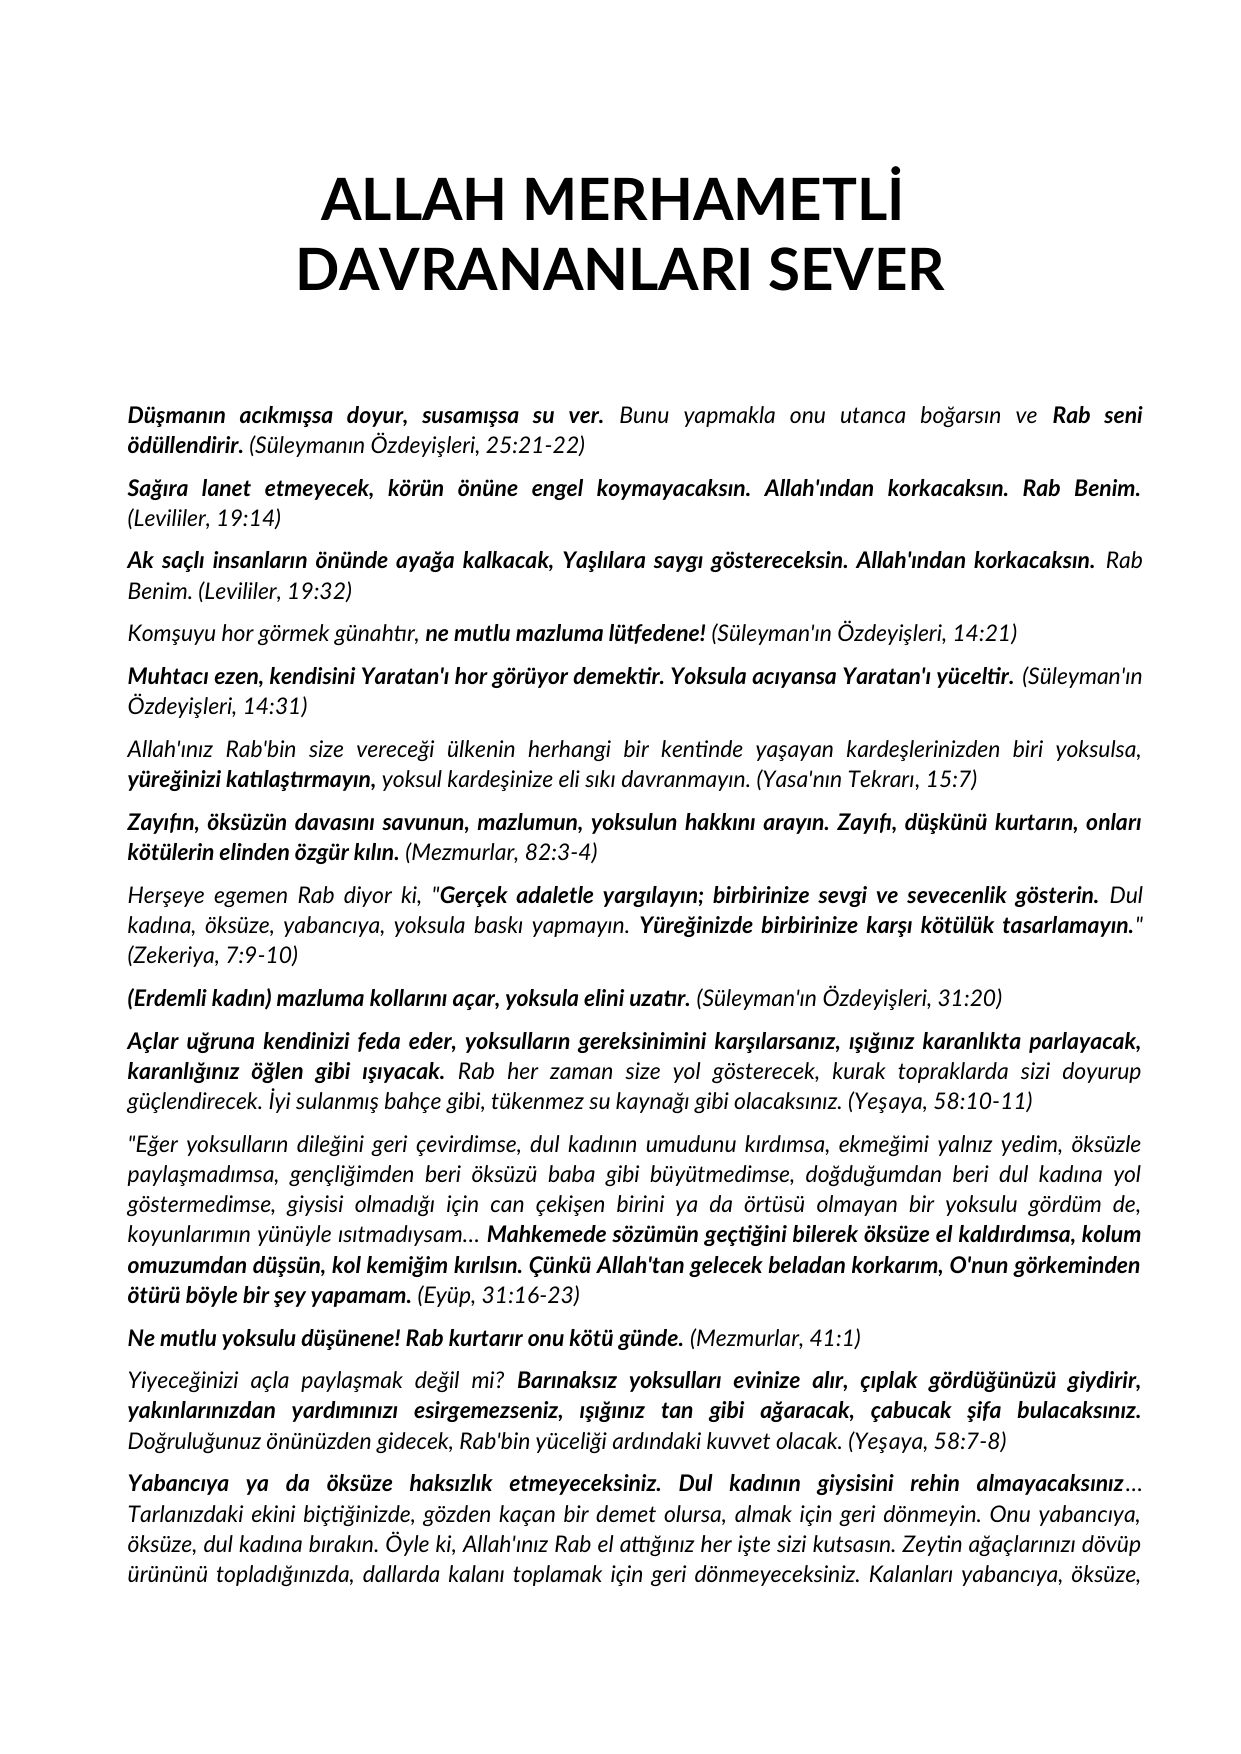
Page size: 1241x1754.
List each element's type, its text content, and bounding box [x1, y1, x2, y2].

text Muhtacı ezen, kendisini Yaratan'ı hor görüyor demektir. Yoksula acıyansa Yaratan'ı yüceltir. (Süleyman'ın Özdeyişleri, 14:31) [127, 662, 1143, 719]
text Ak saçlı insanların önünde ayağa kalkacak, Yaşlılara saygı göstereceksin. Allah'ından korkacaksın. Rab Benim. (Levililer, 19:32) [127, 546, 1143, 604]
subtitle ALLAH MERHAMETLİ DAVRANANLARI SEVER [75, 162, 1165, 302]
text Düşmanın acıkmışsa doyur, susamışsa su ver. Bunu yapmakla onu utanca boğarsın ve Rab seni ödüllendirir. (Süleymanın Özdeyişleri, 25:21-22) [127, 400, 1143, 458]
text Açlar uğruna kendinizi feda eder, yoksulların gereksinimini karşılarsanız, ışığınız karanlıkta parlayacak, karanlığınız öğlen gibi ışıyacak. Rab her zaman size yol gösterecek, kurak topraklarda sizi doyurup güçlendirecek. İyi sulanmış bahçe gibi, tükenmez su kaynağı gibi olacaksınız. (Yeşaya, 58:10-11) [127, 1026, 1143, 1114]
text Zayıfın, öksüzün davasını savunun, mazlumun, yoksulun hakkını arayın. Zayıfı, düşkünü kurtarın, onları kötülerin elinden özgür kılın. (Mezmurlar, 82:3-4) [127, 808, 1143, 865]
text Herşeye egemen Rab diyor ki, "Gerçek adaletle yargılayın; birbirinize sevgi ve sevecenlik gösterin. Dul kadına, öksüze, yabancıya, yoksula baskı yapmayın. Yüreğinizde birbirinize karşı kötülük tasarlamayın." (Zekeriya, 7:9-10) [127, 881, 1143, 968]
text Komşuyu hor görmek günahtır, ne mutlu mazluma lütfedene! (Süleyman'ın Özdeyişleri, 14:21) [127, 619, 1143, 647]
text Ne mutlu yoksulu düşünene! Rab kurtarır onu kötü günde. (Mezmurlar, 41:1) [127, 1323, 1143, 1351]
text Allah'ınız Rab'bin size vereceği ülkenin herhangi bir kentinde yaşayan kardeşlerinizden biri yoksulsa, yüreğinizi katılaştırmayın, yoksul kardeşinize eli sıkı davranmayın. (Yasa'nın Tekrarı, 15:7) [127, 735, 1143, 792]
text Yabancıya ya da öksüze haksızlık etmeyeceksiniz. Dul kadının giysisini rehin almayacaksınız… Tarlanızdaki ekini biçtiğinizde, gözden kaçan bir demet olursa, almak için geri dönmeyin. Onu yabancıya, öksüze, dul kadına bırakın. Öyle ki, Allah'ınız Rab el attığınız her işte sizi kutsasın. Zeytin ağaçlarınızı dövüp ürününü topladığınızda, dallarda kalanı toplamak için geri dönmeyeceksiniz. Kalanları yabancıya, öksüze, [127, 1469, 1143, 1587]
text "Eğer yoksulların dileğini geri çevirdimse, dul kadının umudunu kırdımsa, ekmeğimi yalnız yedim, öksüzle paylaşmadımsa, gençliğimden beri öksüzü baba gibi büyütmedimse, doğduğumdan beri dul kadına yol göstermedimse, giysisi olmadığı için can çekişen birini ya da örtüsü olmayan bir yoksulu gördüm de, koyunlarımın yünüyle ısıtmadıysam… Mahkemede sözümün geçtiğini bilerek öksüze el kaldırdımsa, kolum omuzumdan düşsün, kol kemiğim kırılsın. Çünkü Allah'tan gelecek beladan korkarım, O'nun görkeminden ötürü böyle bir şey yapamam. (Eyüp, 31:16-23) [127, 1129, 1143, 1308]
text Yiyeceğinizi açla paylaşmak değil mi? Barınaksız yoksulları evinize alır, çıplak gördüğünüzü giydirir, yakınlarınızdan yardımınızı esirgemezseniz, ışığınız tan gibi ağaracak, çabucak şifa bulacaksınız. Doğruluğunuz önünüzden gidecek, Rab'bin yüceliği ardındaki kuvvet olacak. (Yeşaya, 58:7-8) [127, 1366, 1143, 1454]
text Sağıra lanet etmeyecek, körün önüne engel koymayacaksın. Allah'ından korkacaksın. Rab Benim. (Levililer, 19:14) [127, 473, 1143, 531]
text (Erdemli kadın) mazluma kollarını açar, yoksula elini uzatır. (Süleyman'ın Özdeyişleri, 31:20) [127, 984, 1143, 1011]
